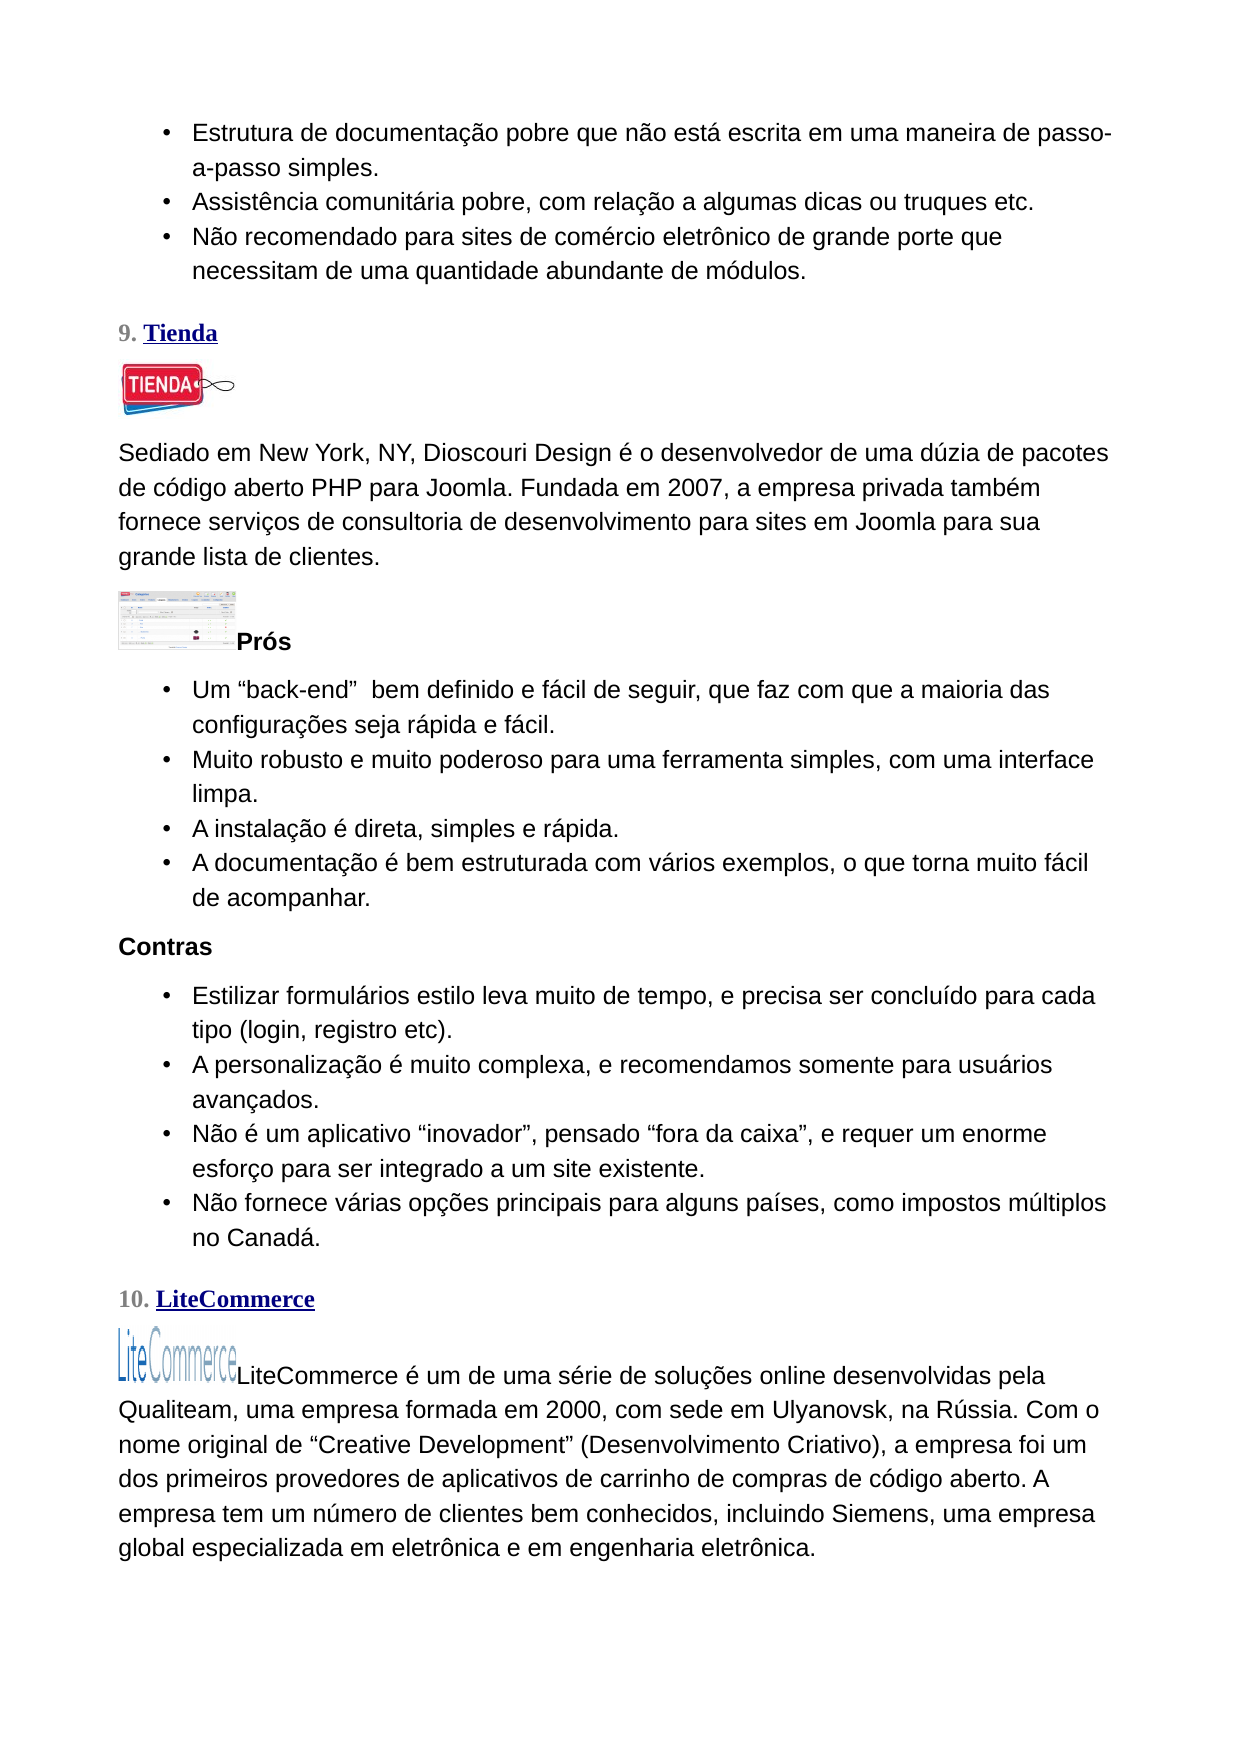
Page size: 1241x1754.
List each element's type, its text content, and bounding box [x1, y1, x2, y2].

text LiteCommerce é um de uma série de soluções online desenvolvidas pela Qualiteam, uma empresa formada em 2000, com sede em Ulyanovsk, na Rússia. Com o nome original de “Creative Development” (Desenvolvimento Criativo), a empresa foi um dos primeiros provedores de aplicativos de carrinho de compras de código aberto. A empresa tem um número de clientes bem conhecidos, incluindo Siemens, uma empresa global especializada em eletrônica e em engenharia eletrônica. [118, 1326, 1122, 1562]
list A personalização é muito complexa, e recomendamos somente para usuários avançados. [162, 1050, 1122, 1113]
list Não fornece várias opções principais para alguns países, como impostos múltiplos no Canadá. [162, 1188, 1122, 1251]
list Não recomendado para sites de comércio eletrônico de grande porte que necessitam de uma quantidade abundante de módulos. [162, 222, 1122, 285]
list Muito robusto e muito poderoso para uma ferramenta simples, com uma interface limpa. [162, 744, 1122, 808]
subtitle 9. Tienda [118, 318, 1122, 347]
list Assistência comunitária pobre, com relação a algumas dicas ou truques etc. [162, 187, 1122, 216]
list Estilizar formulários estilo leva muito de tempo, e precisa ser concluído para cada tipo (login, registro etc). [162, 981, 1122, 1044]
picture [118, 591, 237, 650]
text Prós [118, 591, 1122, 655]
list Um “back-end” bem definido e fácil de seguir, que faz com que a maioria das configurações seja rápida e fácil. [162, 676, 1122, 739]
picture [118, 359, 237, 419]
picture [118, 1325, 237, 1385]
list Não é um aplicativo “inovador”, pensado “fora da caixa”, e requer um enorme esforço para ser integrado a um site existente. [162, 1119, 1122, 1182]
list Estrutura de documentação pobre que não está escrita em uma maneira de passo-a-passo simples. [162, 118, 1122, 181]
subtitle 10. LiteCommerce [118, 1284, 1122, 1313]
text Contras [118, 932, 1122, 961]
text Sediado em New York, NY, Dioscouri Design é o desenvolvedor de uma dúzia de pacotes de código aberto PHP para Joomla. Fundada em 2007, a empresa privada também fornece serviços de consultoria de desenvolvimento para sites em Joomla para sua grande lista de clientes. [118, 438, 1122, 571]
list A instalação é direta, simples e rápida. [162, 814, 1122, 842]
list A documentação é bem estruturada com vários exemplos, o que torna muito fácil de acompanhar. [162, 848, 1122, 912]
